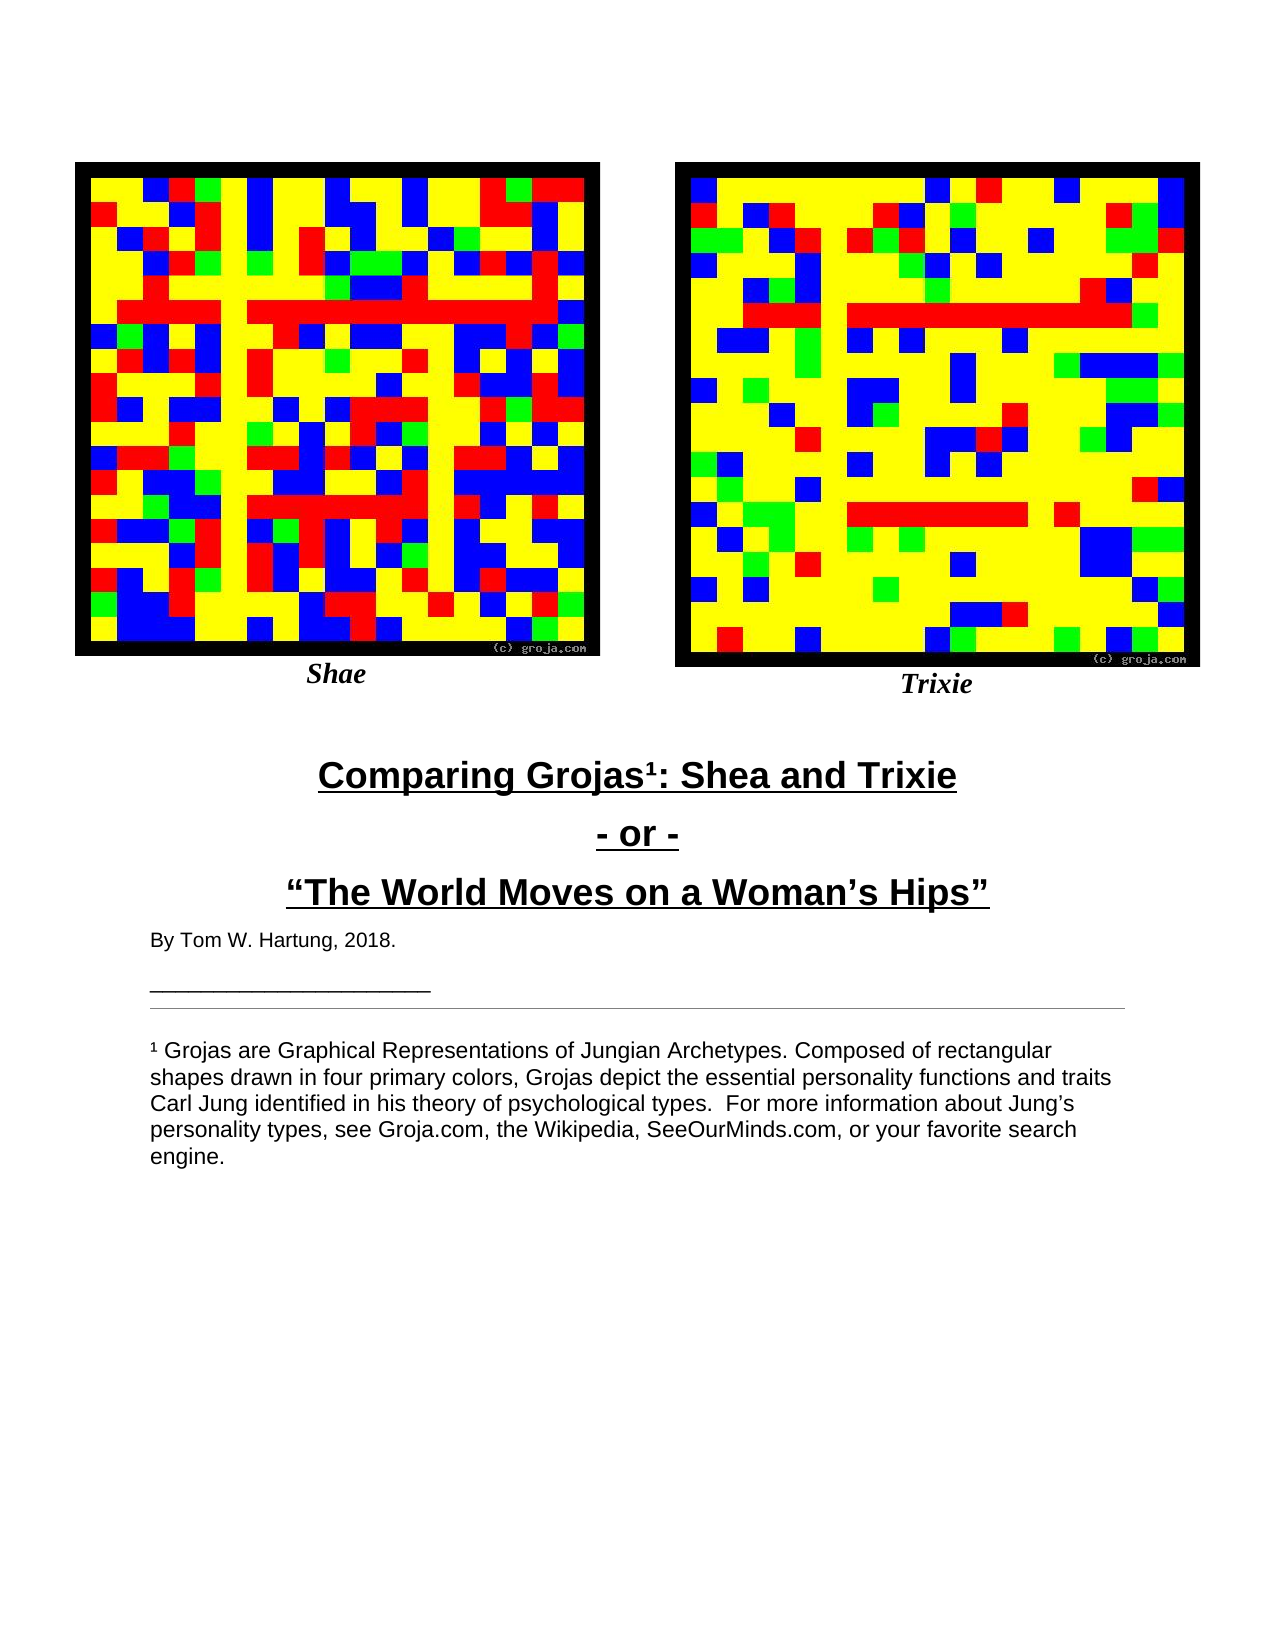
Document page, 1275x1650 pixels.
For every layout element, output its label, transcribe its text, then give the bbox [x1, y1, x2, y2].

text - or - [150, 812, 1125, 855]
text By Tom W. Hartung, 2018. [150, 928, 1125, 952]
picture [675, 162, 1200, 667]
text Trixie [675, 667, 1200, 700]
text “The World Moves on a Woman’s Hips” [150, 870, 1125, 913]
text ______________________ [150, 967, 1125, 993]
text Shae [75, 656, 600, 689]
text ¹ Grojas are Graphical Representations of Jungian Archetypes. Composed of rectangular shapes drawn in four primary colors, Grojas depict the essential personality functions and traits Carl Jung identified in his theory of psychological types. For more information about Jung’s personality types, see Groja.com, the Wikipedia, SeeOurMinds.com, or your favorite search engine. [150, 1037, 1125, 1169]
picture [75, 162, 600, 656]
text Comparing Grojas¹: Shea and Trixie [150, 753, 1125, 797]
